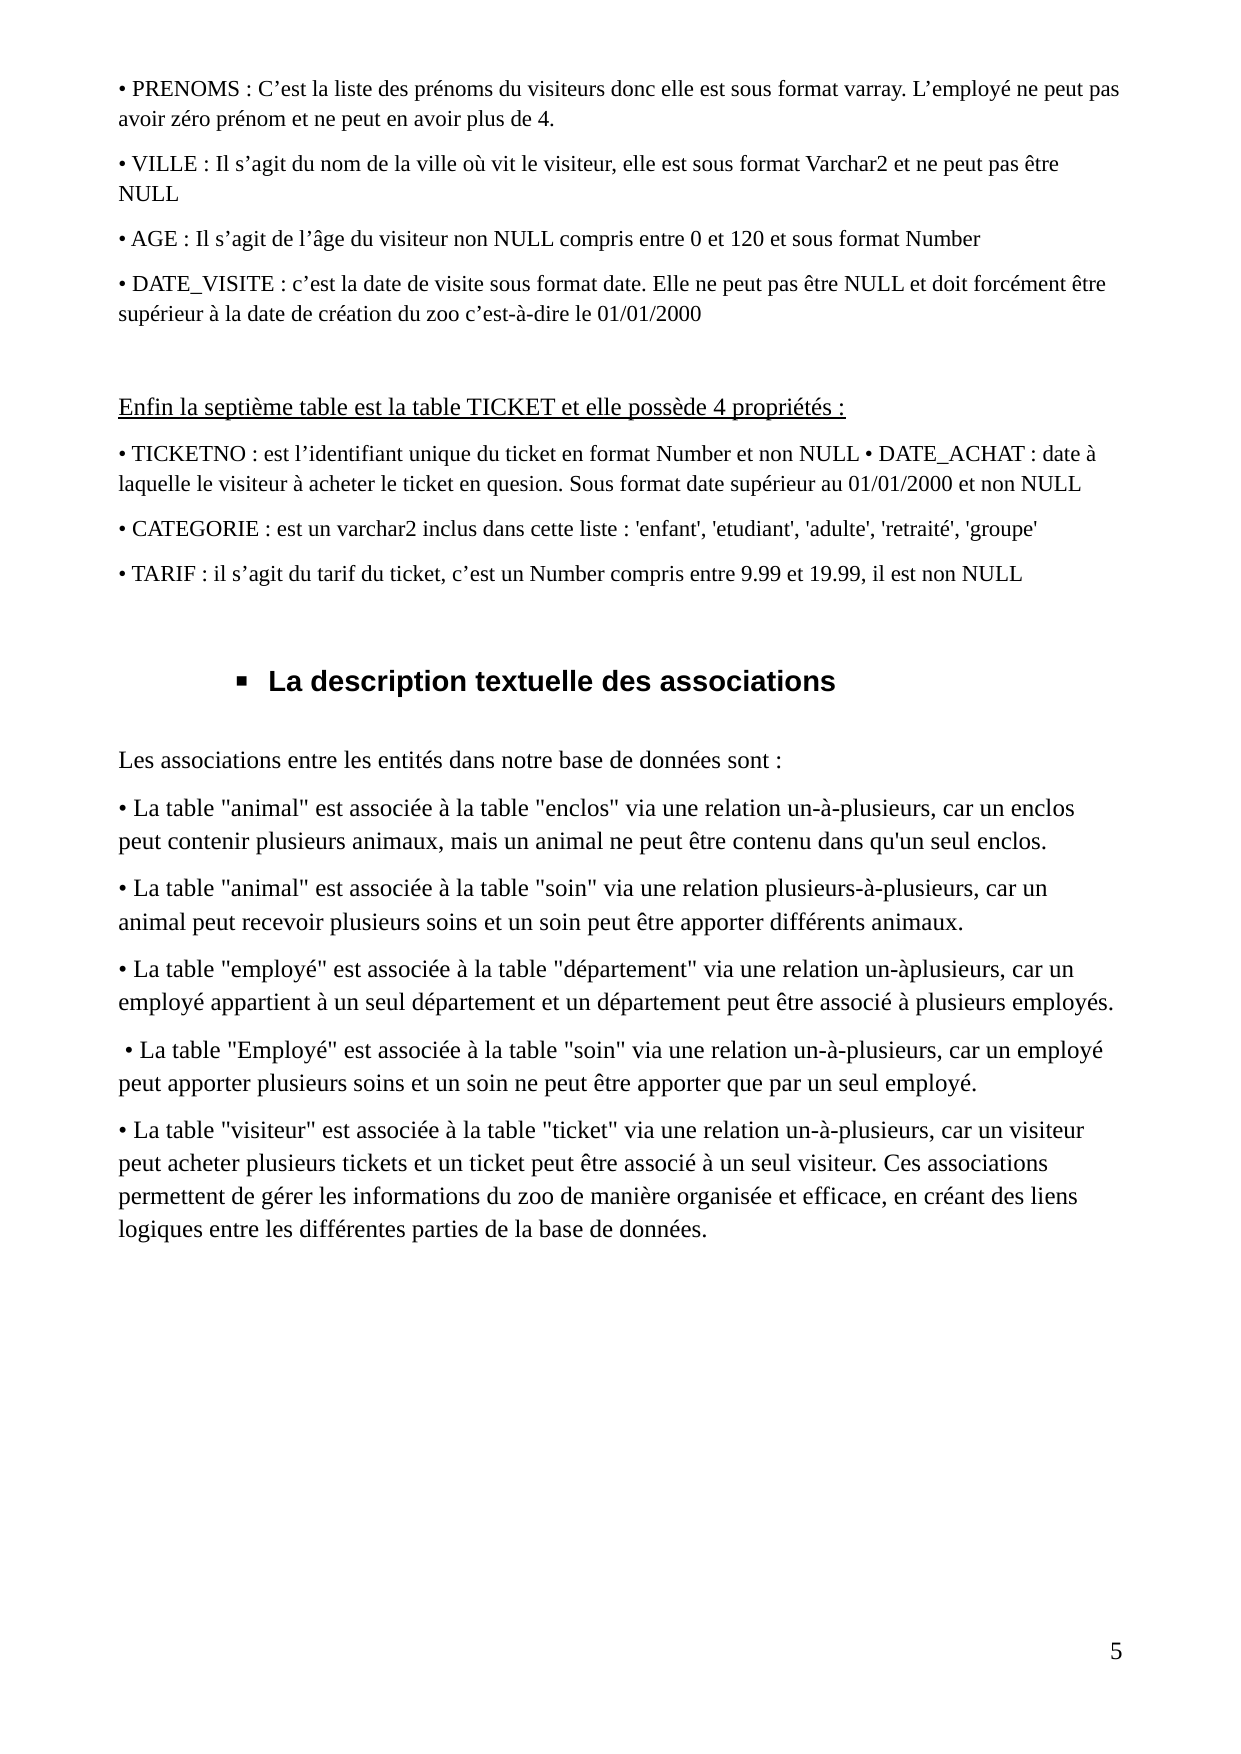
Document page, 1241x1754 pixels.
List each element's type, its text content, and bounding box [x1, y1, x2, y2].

text • VILLE : Il s’agit du nom de la ville où vit le visiteur, elle est sous format Varchar2 et ne peut pas être NULL [118, 150, 1122, 207]
text • TICKETNO : est l’identifiant unique du ticket en format Number et non NULL • DATE_ACHAT : date à laquelle le visiteur à acheter le ticket en quesion. Sous format date supérieur au 01/01/2000 et non NULL [118, 440, 1122, 497]
text • La table "animal" est associée à la table "soin" via une relation plusieurs-à-plusieurs, car un animal peut recevoir plusieurs soins et un soin peut être apporter différents animaux. [118, 873, 1122, 935]
text • PRENOMS : C’est la liste des prénoms du visiteurs donc elle est sous format varray. L’employé ne peut pas avoir zéro prénom et ne peut en avoir plus de 4. [118, 75, 1122, 132]
list La description textuelle des associations [231, 664, 1122, 698]
text • AGE : Il s’agit de l’âge du visiteur non NULL compris entre 0 et 120 et sous format Number [118, 225, 1122, 251]
text • La table "Employé" est associée à la table "soin" via une relation un-à-plusieurs, car un employé peut apporter plusieurs soins et un soin ne peut être apporter que par un seul employé. [118, 1035, 1122, 1097]
text • La table "animal" est associée à la table "enclos" via une relation un-à-plusieurs, car un enclos peut contenir plusieurs animaux, mais un animal ne peut être contenu dans qu'un seul enclos. [118, 793, 1122, 855]
text • CATEGORIE : est un varchar2 inclus dans cette liste : 'enfant', 'etudiant', 'adulte', 'retraité', 'groupe' [118, 515, 1122, 541]
text Les associations entre les entités dans notre base de données sont : [118, 745, 1122, 774]
text • La table "visiteur" est associée à la table "ticket" via une relation un-à-plusieurs, car un visiteur peut acheter plusieurs tickets et un ticket peut être associé à un seul visiteur. Ces associations permettent de gérer les informations du zoo de manière organisée et efficace, en créant des liens logiques entre les différentes parties de la base de données. [118, 1115, 1122, 1243]
text • La table "employé" est associée à la table "département" via une relation un-àplusieurs, car un employé appartient à un seul département et un département peut être associé à plusieurs employés. [118, 954, 1122, 1016]
text • DATE_VISITE : c’est la date de visite sous format date. Elle ne peut pas être NULL et doit forcément être supérieur à la date de création du zoo c’est-à-dire le 01/01/2000 [118, 270, 1122, 326]
text Enfin la septième table est la table TICKET et elle possède 4 propriétés : [118, 392, 1122, 421]
text • TARIF : il s’agit du tarif du ticket, c’est un Number compris entre 9.99 et 19.99, il est non NULL [118, 560, 1122, 586]
